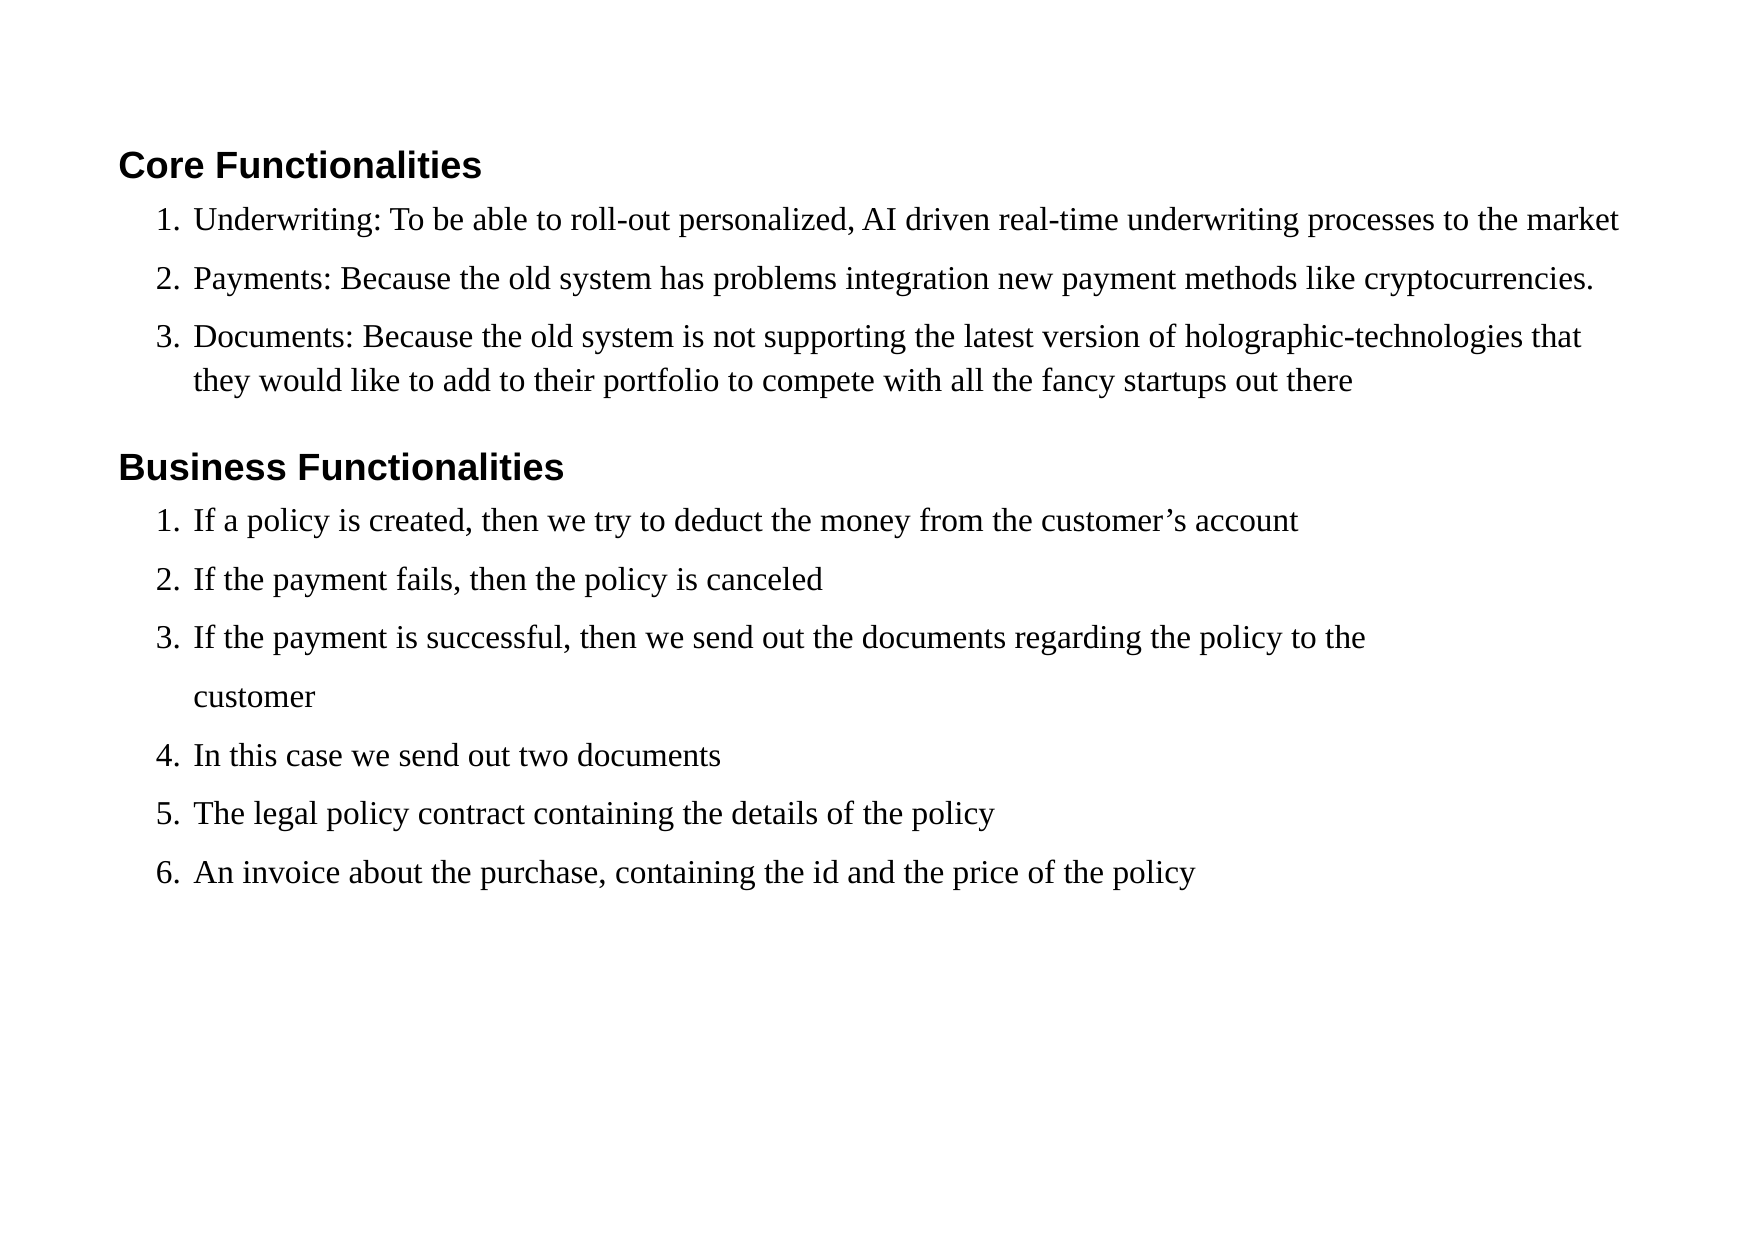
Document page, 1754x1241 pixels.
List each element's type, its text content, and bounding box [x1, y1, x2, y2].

subtitle Core Functionalities [118, 143, 1636, 187]
list If the payment is successful, then we send out the documents regarding the policy to the [156, 618, 1636, 656]
list In this case we send out two documents [156, 735, 1636, 773]
list The legal policy contract containing the details of the policy [156, 794, 1636, 832]
list An invoice about the purchase, containing the id and the price of the policy [156, 852, 1636, 891]
list If the payment fails, then the policy is canceled [156, 559, 1636, 597]
subtitle Business Functionalities [118, 444, 1636, 488]
list customer [156, 676, 1636, 715]
list If a policy is created, then we try to deduct the money from the customer’s account [156, 500, 1636, 539]
list Underwriting: To be able to roll-out personalized, AI driven real-time underwriting processes to the market [156, 199, 1636, 238]
list Payments: Because the old system has problems integration new payment methods like cryptocurrencies. [156, 258, 1636, 296]
list Documents: Because the old system is not supporting the latest version of holographic-technologies that they would like to add to their portfolio to compete with all the fancy startups out there [156, 317, 1636, 399]
